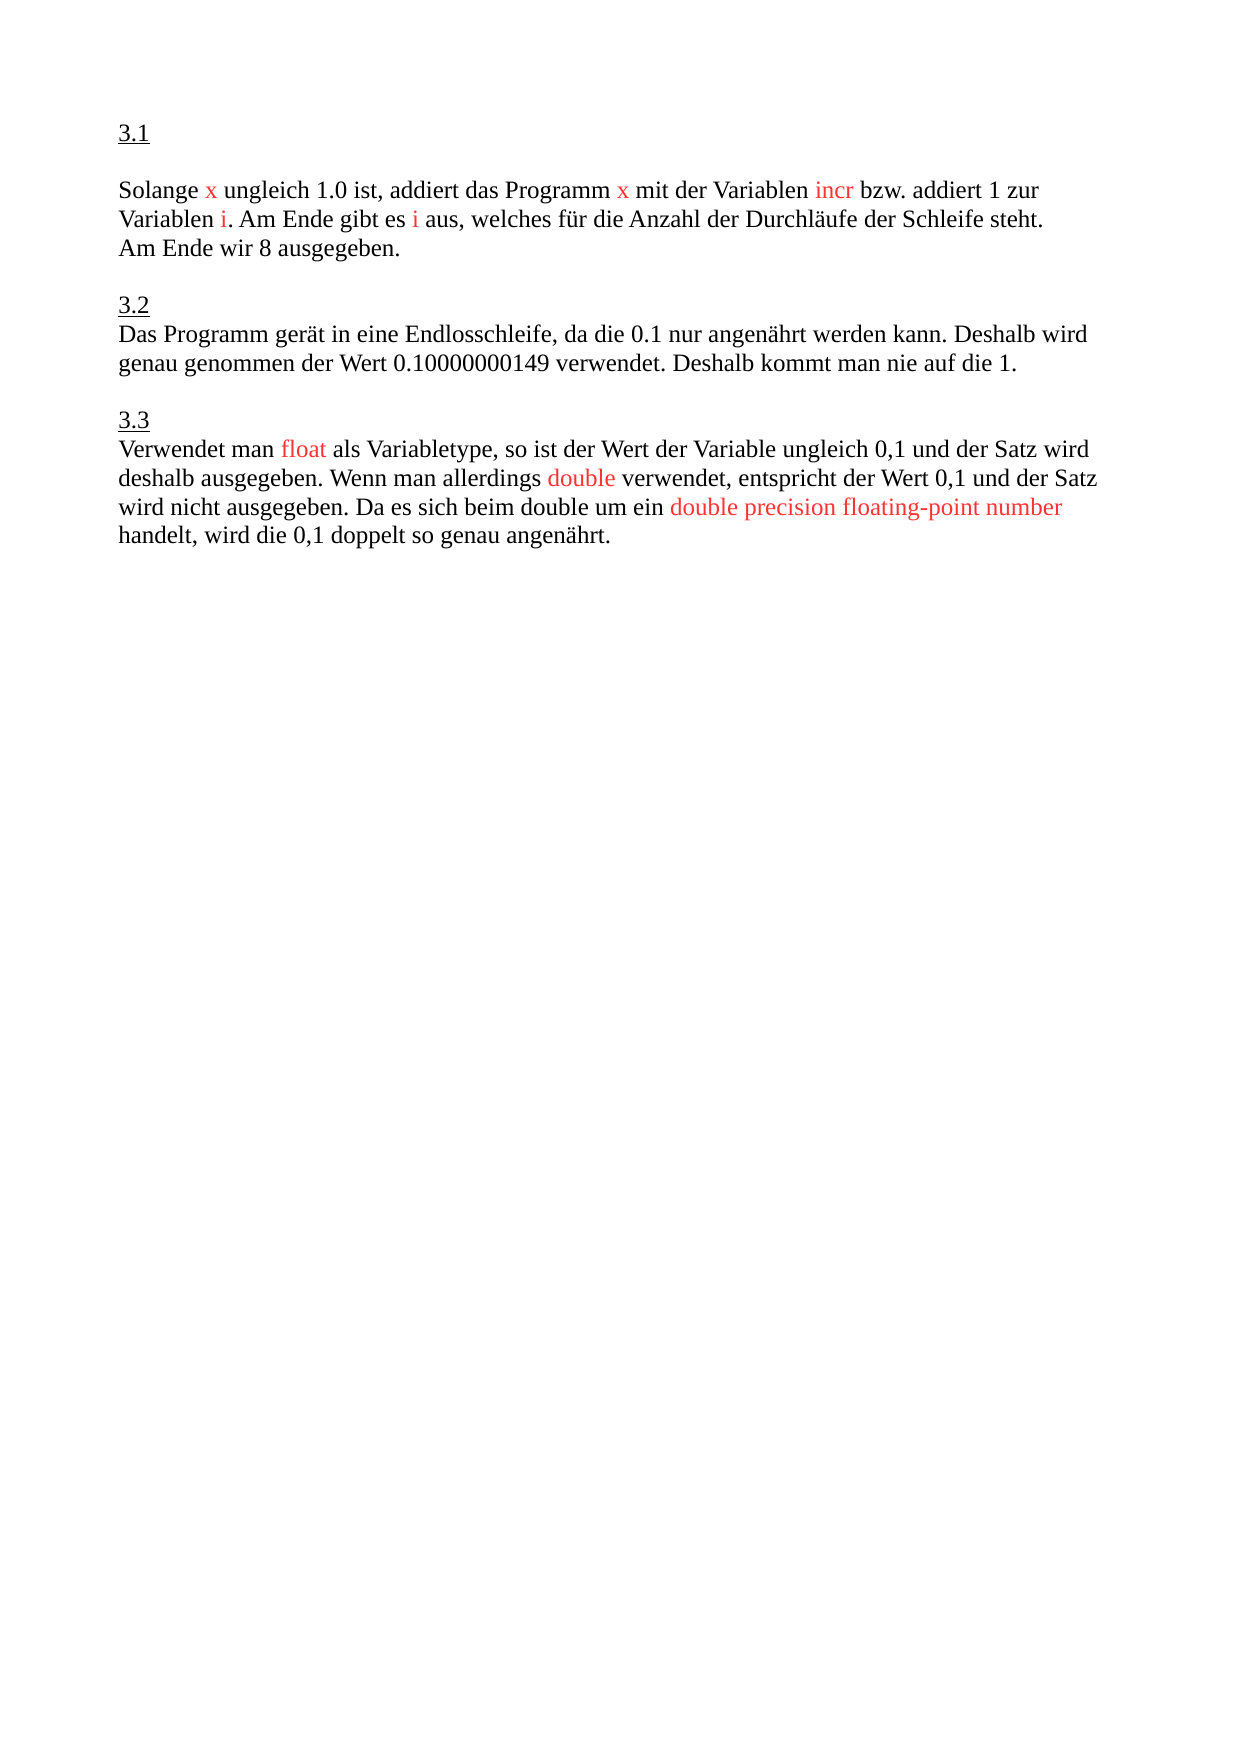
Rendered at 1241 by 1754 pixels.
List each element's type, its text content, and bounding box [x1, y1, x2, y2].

text Solange x ungleich 1.0 ist, addiert das Programm x mit der Variablen incr bzw. addiert 1 zur Variablen i. Am Ende gibt es i aus, welches für die Anzahl der Durchläufe der Schleife steht. [118, 176, 1122, 233]
text Das Programm gerät in eine Endlosschleife, da die 0.1 nur angenährt werden kann. Deshalb wird genau genommen der Wert 0.10000000149 verwendet. Deshalb kommt man nie auf die 1. [118, 319, 1122, 377]
text Am Ende wir 8 ausgegeben. [118, 233, 1122, 262]
text 3.2 [118, 291, 1122, 319]
text Verwendet man float als Variabletype, so ist der Wert der Variable ungleich 0,1 und der Satz wird deshalb ausgegeben. Wenn man allerdings double verwendet, entspricht der Wert 0,1 und der Satz wird nicht ausgegeben. Da es sich beim double um ein double precision floating-point number handelt, wird die 0,1 doppelt so genau angenährt. [118, 434, 1122, 549]
text 3.1 [118, 118, 1122, 147]
text 3.3 [118, 406, 1122, 434]
